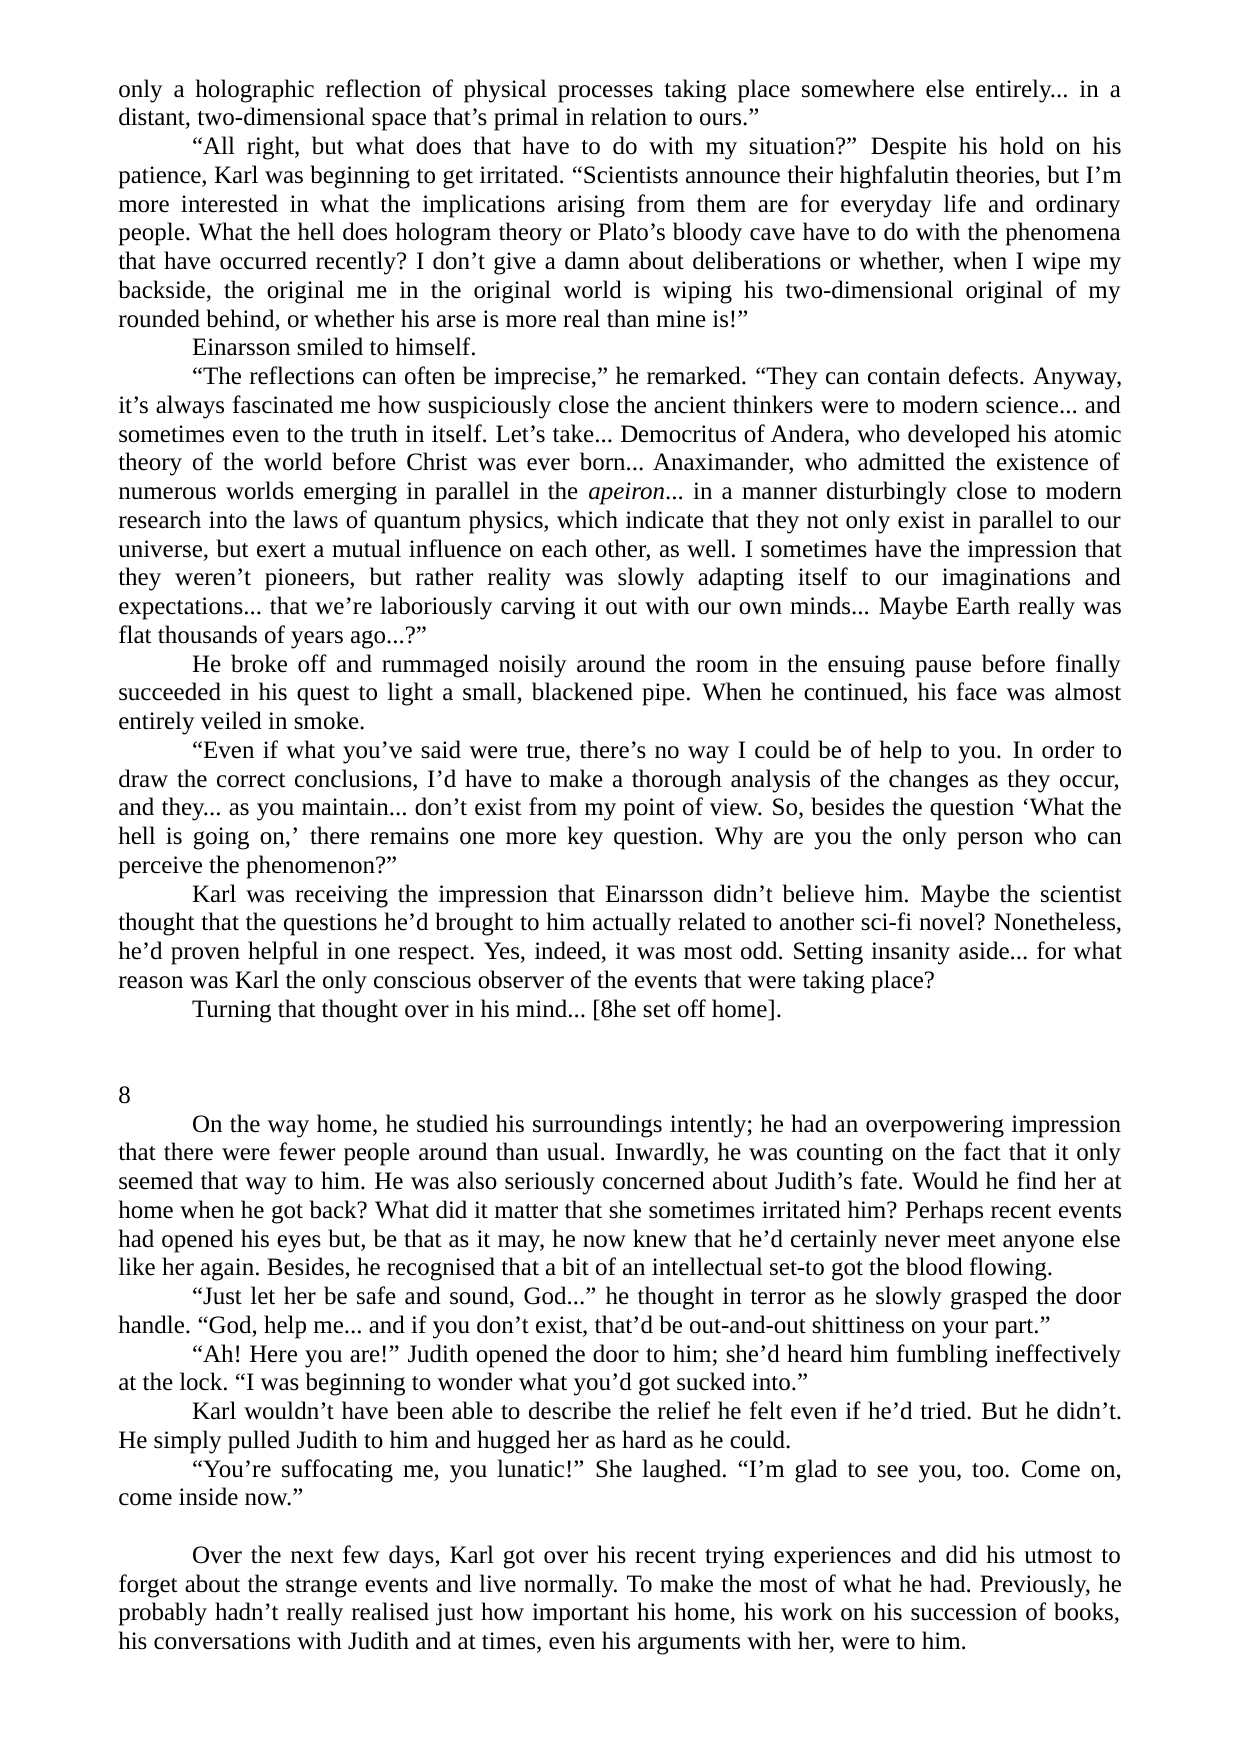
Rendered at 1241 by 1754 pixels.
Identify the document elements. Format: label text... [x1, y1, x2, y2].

text only a holographic reflection of physical processes taking place somewhere else entirely... in a distant, two-dimensional space that’s primal in relation to ours.” [118, 74, 1122, 131]
text “You’re suffocating me, you lunatic!” She laughed. “I’m glad to see you, too. Come on, come inside now.” [118, 1454, 1122, 1511]
text Over the next few days, Karl got over his recent trying experiences and did his utmost to forget about the strange events and live normally. To make the most of what he had. Previously, he probably hadn’t really realised just how important his home, his work on his succession of books, his conversations with Judith and at times, even his arguments with her, were to him. [118, 1540, 1122, 1655]
text “Even if what you’ve said were true, there’s no way I could be of help to you. In order to draw the correct conclusions, I’d have to make a thorough analysis of the changes as they occur, and they... as you maintain... don’t exist from my point of view. So, besides the question ‘What the hell is going on,’ there remains one more key question. Why are you the only person who can perceive the phenomenon?” [118, 735, 1122, 879]
text Karl was receiving the impression that Einarsson didn’t believe him. Maybe the scientist thought that the questions he’d brought to him actually related to another sci-fi novel? Nonetheless, he’d proven helpful in one respect. Yes, indeed, it was most odd. Setting insanity aside... for what reason was Karl the only conscious observer of the events that were taking place? [118, 879, 1122, 994]
text 8 [118, 1080, 1122, 1109]
text He broke off and rummaged noisily around the room in the ensuing pause before finally succeeded in his quest to light a small, blackened pipe. When he continued, his face was almost entirely veiled in smoke. [118, 649, 1122, 735]
text Turning that thought over in his mind... [8he set off home]. [118, 994, 1122, 1022]
text “Just let her be safe and sound, God...” he thought in terror as he slowly grasped the door handle. “God, help me... and if you don’t exist, that’d be out-and-out shittiness on your part.” [118, 1281, 1122, 1339]
text “All right, but what does that have to do with my situation?” Despite his hold on his patience, Karl was beginning to get irritated. “Scientists announce their highfalutin theories, but I’m more interested in what the implications arising from them are for everyday life and ordinary people. What the hell does hologram theory or Plato’s bloody cave have to do with the phenomena that have occurred recently? I don’t give a damn about deliberations or whether, when I wipe my backside, the original me in the original world is wiping his two-dimensional original of my rounded behind, or whether his arse is more real than mine is!” [118, 131, 1122, 332]
text On the way home, he studied his surroundings intently; he had an overpowering impression that there were fewer people around than usual. Inwardly, he was counting on the fact that it only seemed that way to him. He was also seriously concerned about Judith’s fate. Would he find her at home when he got back? What did it matter that she sometimes irritated him? Perhaps recent events had opened his eyes but, be that as it may, he now knew that he’d certainly never meet anyone else like her again. Besides, he recognised that a bit of an intellectual set-to got the blood flowing. [118, 1109, 1122, 1281]
text “The reflections can often be imprecise,” he remarked. “They can contain defects. Anyway, it’s always fascinated me how suspiciously close the ancient thinkers were to modern science... and sometimes even to the truth in itself. Let’s take... Democritus of Andera, who developed his atomic theory of the world before Christ was ever born... Anaximander, who admitted the existence of numerous worlds emerging in parallel in the apeiron... in a manner disturbingly close to modern research into the laws of quantum physics, which indicate that they not only exist in parallel to our universe, but exert a mutual influence on each other, as well. I sometimes have the impression that they weren’t pioneers, but rather reality was slowly adapting itself to our imaginations and expectations... that we’re laboriously carving it out with our own minds... Maybe Earth really was flat thousands of years ago...?” [118, 361, 1122, 649]
text Karl wouldn’t have been able to describe the relief he felt even if he’d tried. But he didn’t. He simply pulled Judith to him and hugged her as hard as he could. [118, 1396, 1122, 1454]
text Einarsson smiled to himself. [118, 332, 1122, 361]
text “Ah! Here you are!” Judith opened the door to him; she’d heard him fumbling ineffectively at the lock. “I was beginning to wonder what you’d got sucked into.” [118, 1339, 1122, 1396]
